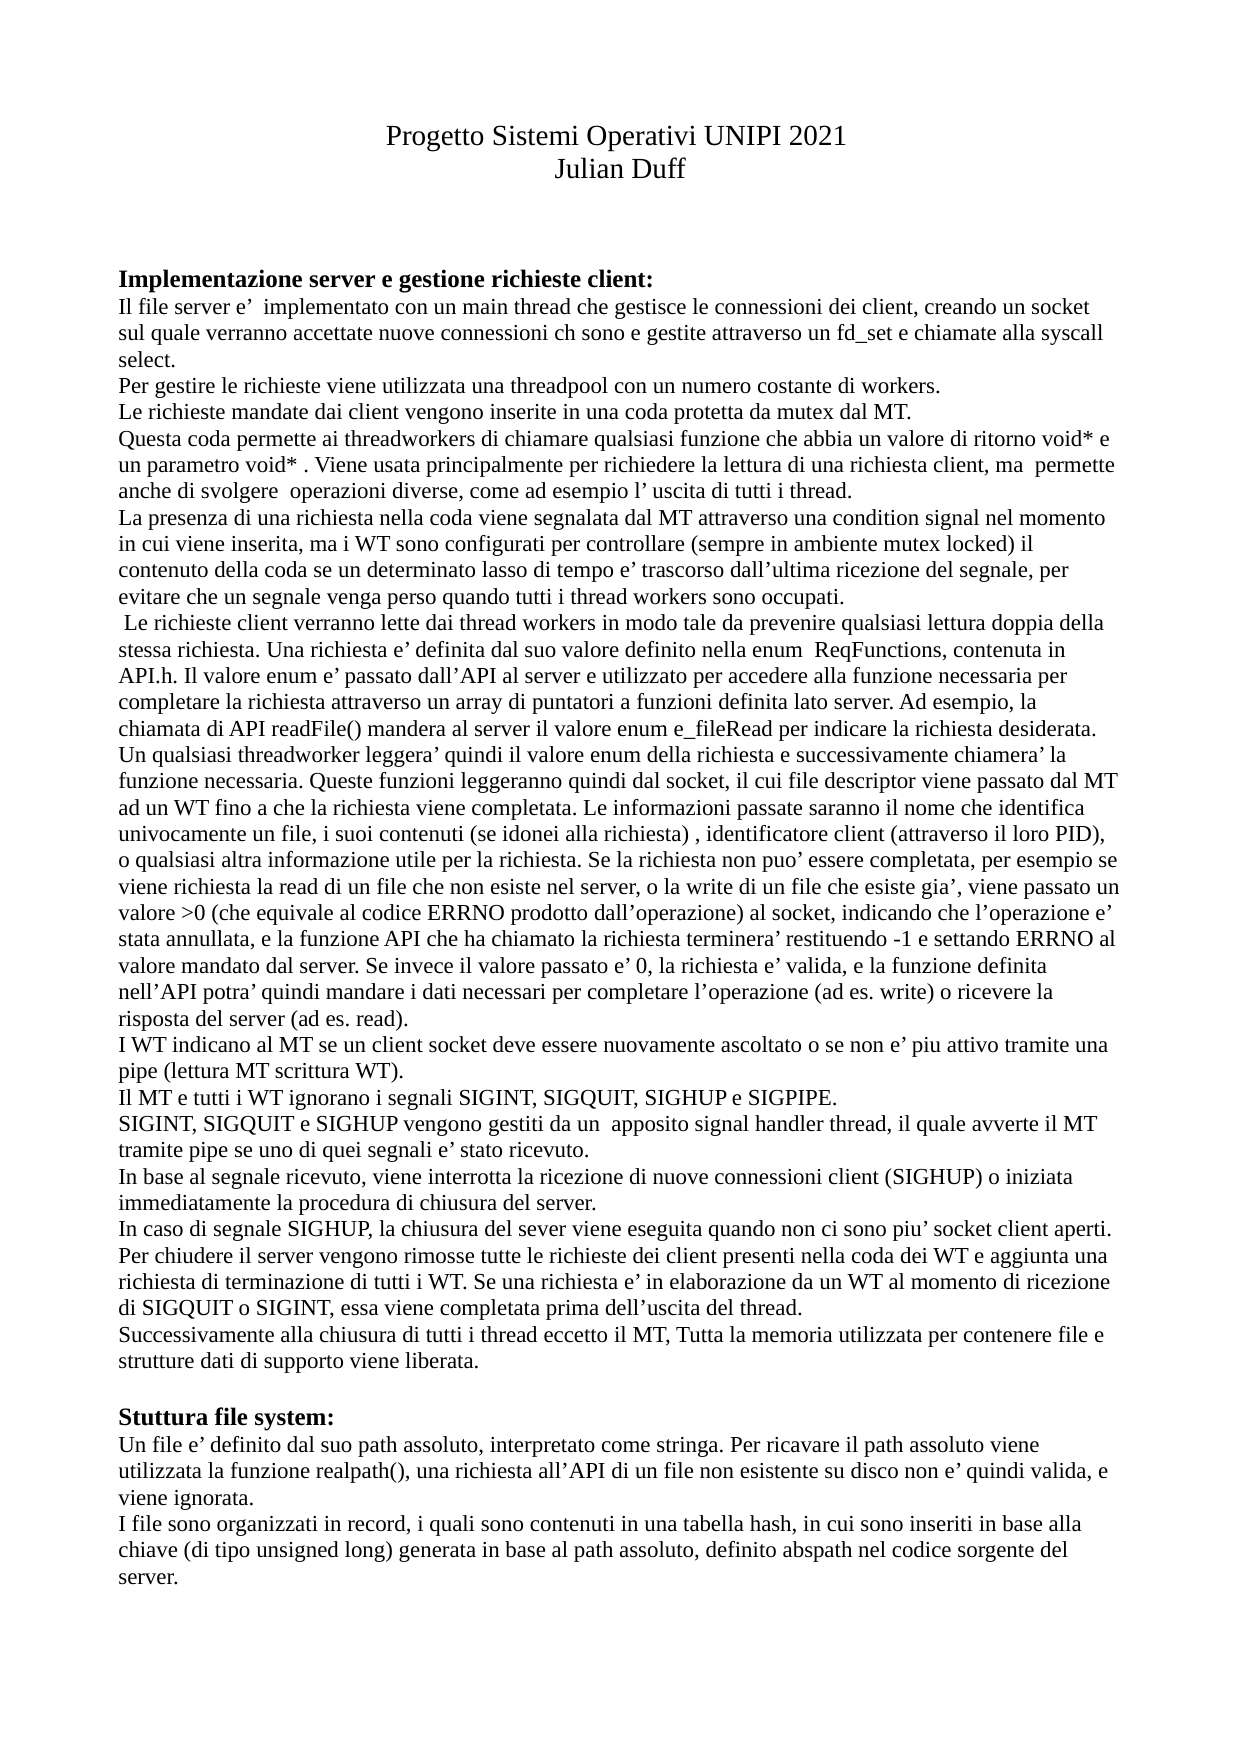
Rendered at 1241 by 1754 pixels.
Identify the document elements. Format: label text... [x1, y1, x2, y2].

text Per chiudere il server vengono rimosse tutte le richieste dei client presenti nella coda dei WT e aggiunta una richiesta di terminazione di tutti i WT. Se una richiesta e’ in elaborazione da un WT al momento di ricezione di SIGQUIT o SIGINT, essa viene completata prima dell’uscita del thread. [118, 1242, 1122, 1321]
text Stuttura file system: [118, 1402, 1122, 1431]
text Un file e’ definito dal suo path assoluto, interpretato come stringa. Per ricavare il path assoluto viene utilizzata la funzione realpath(), una richiesta all’API di un file non esistente su disco non e’ quindi valida, e viene ignorata. [118, 1431, 1122, 1510]
text Julian Duff [118, 152, 1122, 185]
text Questa coda permette ai threadworkers di chiamare qualsiasi funzione che abbia un valore di ritorno void* e un parametro void* . Viene usata principalmente per richiedere la lettura di una richiesta client, ma permette anche di svolgere operazioni diverse, come ad esempio l’ uscita di tutti i thread. [118, 425, 1122, 504]
text Implementazione server e gestione richieste client: [118, 264, 1122, 293]
text Per gestire le richieste viene utilizzata una threadpool con un numero costante di workers. [118, 372, 1122, 398]
text In caso di segnale SIGHUP, la chiusura del sever viene eseguita quando non ci sono piu’ socket client aperti. [118, 1215, 1122, 1242]
text Progetto Sistemi Operativi UNIPI 2021 [118, 118, 1122, 152]
text I WT indicano al MT se un client socket deve essere nuovamente ascoltato o se non e’ piu attivo tramite una pipe (lettura MT scrittura WT). [118, 1031, 1122, 1084]
text In base al segnale ricevuto, viene interrotta la ricezione di nuove connessioni client (SIGHUP) o iniziata immediatamente la procedura di chiusura del server. [118, 1163, 1122, 1215]
text I file sono organizzati in record, i quali sono contenuti in una tabella hash, in cui sono inseriti in base alla chiave (di tipo unsigned long) generata in base al path assoluto, definito abspath nel codice sorgente del server. [118, 1510, 1122, 1589]
text Il MT e tutti i WT ignorano i segnali SIGINT, SIGQUIT, SIGHUP e SIGPIPE. [118, 1084, 1122, 1110]
text Le richieste mandate dai client vengono inserite in una coda protetta da mutex dal MT. [118, 398, 1122, 425]
text Il file server e’ implementato con un main thread che gestisce le connessioni dei client, creando un socket sul quale verranno accettate nuove connessioni ch sono e gestite attraverso un fd_set e chiamate alla syscall select. [118, 293, 1122, 372]
text SIGINT, SIGQUIT e SIGHUP vengono gestiti da un apposito signal handler thread, il quale avverte il MT tramite pipe se uno di quei segnali e’ stato ricevuto. [118, 1110, 1122, 1163]
text Le richieste client verranno lette dai thread workers in modo tale da prevenire qualsiasi lettura doppia della stessa richiesta. Una richiesta e’ definita dal suo valore definito nella enum ReqFunctions, contenuta in API.h. Il valore enum e’ passato dall’API al server e utilizzato per accedere alla funzione necessaria per completare la richiesta attraverso un array di puntatori a funzioni definita lato server. Ad esempio, la chiamata di API readFile() mandera al server il valore enum e_fileRead per indicare la richiesta desiderata. Un qualsiasi threadworker leggera’ quindi il valore enum della richiesta e successivamente chiamera’ la funzione necessaria. Queste funzioni leggeranno quindi dal socket, il cui file descriptor viene passato dal MT ad un WT fino a che la richiesta viene completata. Le informazioni passate saranno il nome che identifica univocamente un file, i suoi contenuti (se idonei alla richiesta) , identificatore client (attraverso il loro PID), o qualsiasi altra informazione utile per la richiesta. Se la richiesta non puo’ essere completata, per esempio se viene richiesta la read di un file che non esiste nel server, o la write di un file che esiste gia’, viene passato un valore >0 (che equivale al codice ERRNO prodotto dall’operazione) al socket, indicando che l’operazione e’ stata annullata, e la funzione API che ha chiamato la richiesta terminera’ restituendo -1 e settando ERRNO al valore mandato dal server. Se invece il valore passato e’ 0, la richiesta e’ valida, e la funzione definita nell’API potra’ quindi mandare i dati necessari per completare l’operazione (ad es. write) o ricevere la risposta del server (ad es. read). [118, 609, 1122, 1031]
text Successivamente alla chiusura di tutti i thread eccetto il MT, Tutta la memoria utilizzata per contenere file e strutture dati di supporto viene liberata. [118, 1321, 1122, 1373]
text La presenza di una richiesta nella coda viene segnalata dal MT attraverso una condition signal nel momento in cui viene inserita, ma i WT sono configurati per controllare (sempre in ambiente mutex locked) il contenuto della coda se un determinato lasso di tempo e’ trascorso dall’ultima ricezione del segnale, per evitare che un segnale venga perso quando tutti i thread workers sono occupati. [118, 504, 1122, 609]
